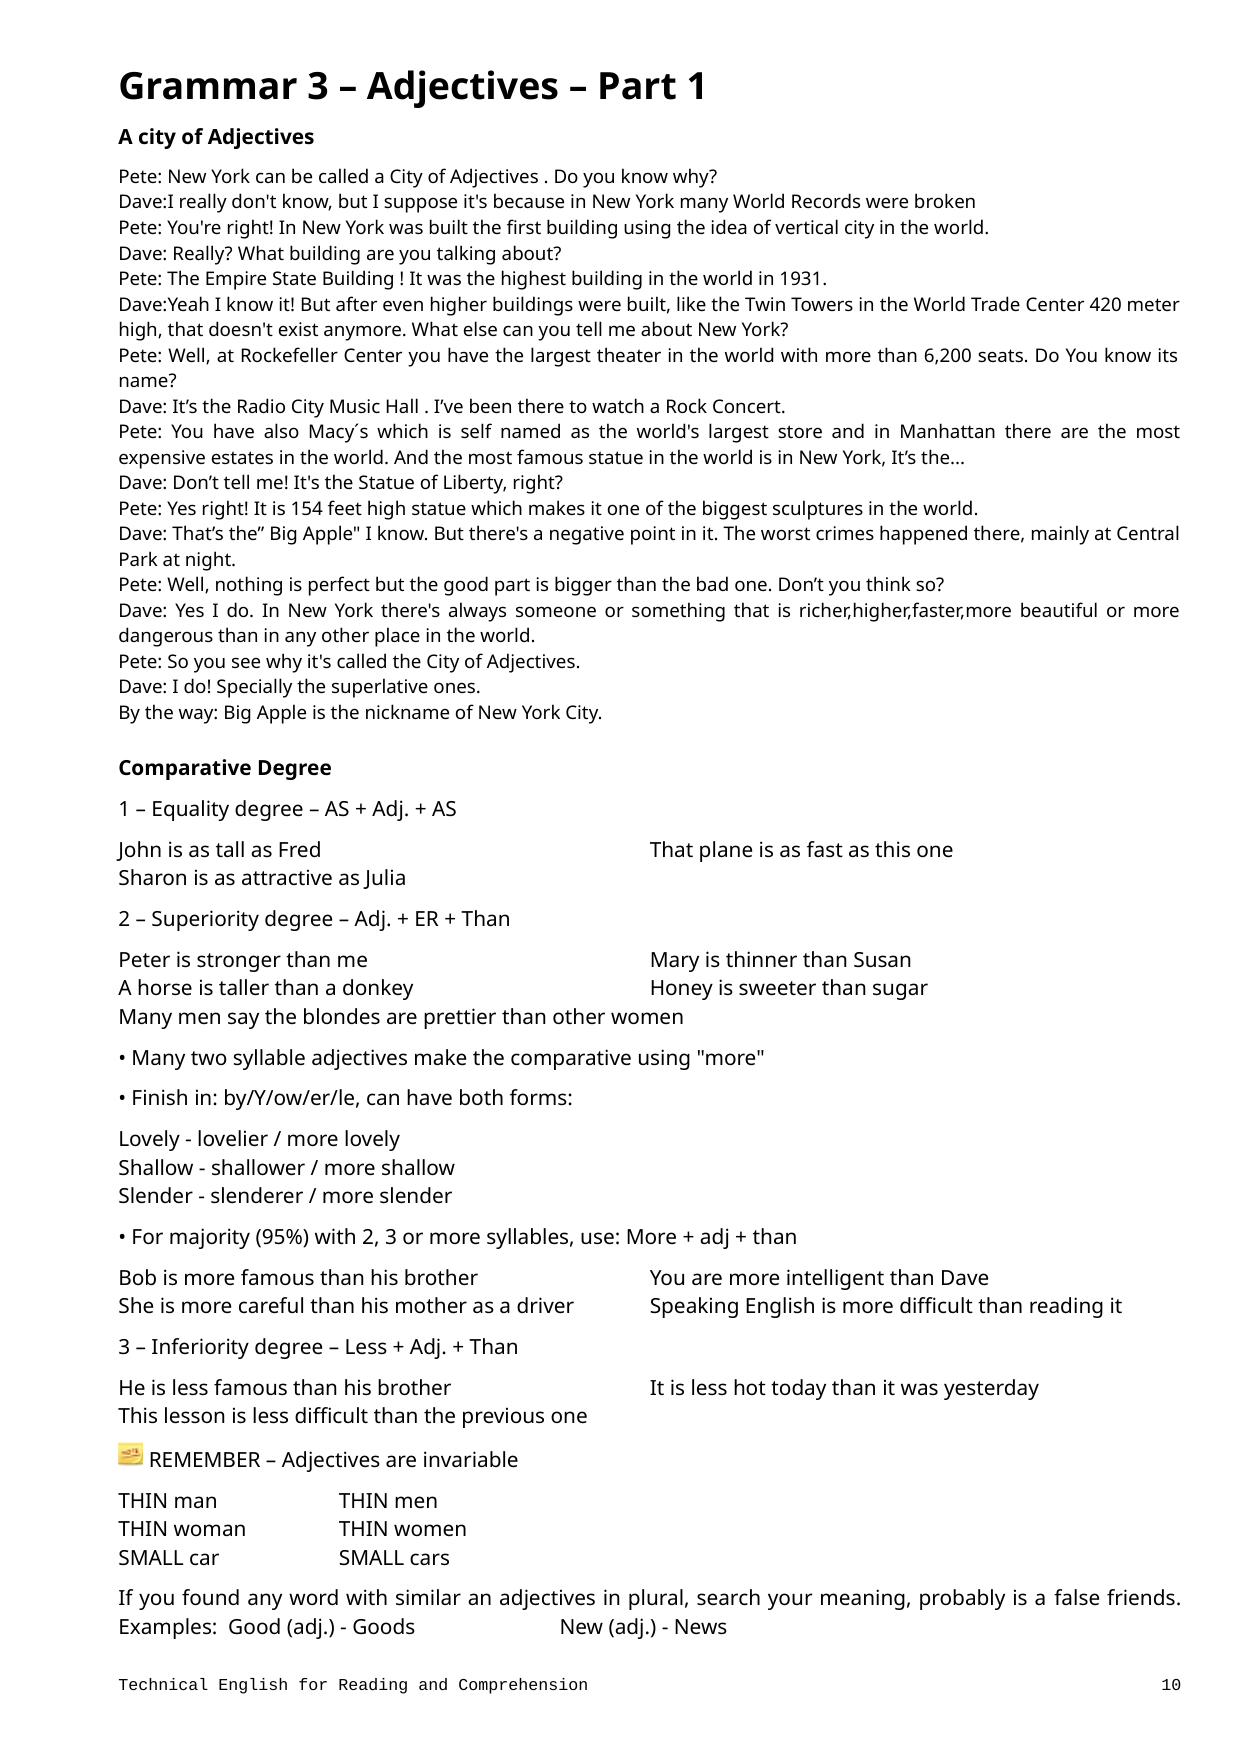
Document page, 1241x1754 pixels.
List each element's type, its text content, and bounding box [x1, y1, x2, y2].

text REMEMBER – Adjectives are invariable [118, 1442, 1181, 1473]
text 3 – Inferiority degree – Less + Adj. + Than [118, 1332, 1181, 1361]
text Honey is sweeter than sugar [649, 973, 1181, 1002]
text Comparative Degree [118, 753, 1181, 782]
text She is more careful than his mother as a driver [118, 1291, 649, 1320]
text Pete: Well, at Rockefeller Center you have the largest theater in the world with more than 6,200 seats. Do You know its name? [118, 342, 1181, 393]
text THIN woman THIN women [118, 1514, 1181, 1543]
text Dave: Really? What building are you talking about? [118, 240, 1181, 265]
text Shallow - shallower / more shallow [118, 1153, 1181, 1181]
text Speaking English is more difficult than reading it [649, 1291, 1181, 1320]
text SMALL car SMALL cars [118, 1543, 1181, 1571]
text You are more intelligent than Dave [649, 1263, 1181, 1291]
text Peter is stronger than me [118, 945, 649, 973]
text That plane is as fast as this one [649, 835, 1181, 863]
text Pete: You're right! In New York was built the first building using the idea of vertical city in the world. [118, 214, 1181, 240]
picture [118, 1442, 144, 1468]
text Pete: You have also Macy´s which is self named as the world's largest store and in Manhattan there are the most expensive estates in the world. And the most famous statue in the world is in New York, It’s the... [118, 418, 1181, 469]
text Dave:I really don't know, but I suppose it's because in New York many World Records were broken [118, 189, 1181, 214]
text Bob is more famous than his brother [118, 1263, 649, 1291]
text Dave: Don’t tell me! It's the Statue of Liberty, right? [118, 469, 1181, 495]
text Pete: So you see why it's called the City of Adjectives. [118, 648, 1181, 674]
text Slender - slenderer / more slender [118, 1181, 1181, 1210]
text This lesson is less difficult than the previous one [118, 1401, 1181, 1430]
text • Finish in: by/Y/ow/er/le, can have both forms: [118, 1083, 1181, 1112]
text 2 – Superiority degree – Adj. + ER + Than [118, 904, 1181, 933]
text Dave: It’s the Radio City Music Hall . I’ve been there to watch a Rock Concert. [118, 393, 1181, 418]
text It is less hot today than it was yesterday [649, 1373, 1181, 1401]
text Pete: New York can be called a City of Adjectives . Do you know why? [118, 163, 1181, 189]
text Many men say the blondes are prettier than other women [118, 1002, 1181, 1030]
text John is as tall as Fred [118, 835, 649, 863]
text Dave: That’s the” Big Apple" I know. But there's a negative point in it. The worst crimes happened there, mainly at Central Park at night. [118, 521, 1181, 572]
text Pete: Well, nothing is perfect but the good part is bigger than the bad one. Don’t you think so? [118, 572, 1181, 597]
text THIN man THIN men [118, 1486, 1181, 1514]
text • Many two syllable adjectives make the comparative using "more" [118, 1043, 1181, 1071]
text If you found any word with similar an adjectives in plural, search your meaning, probably is a false friends. Examples: Good (adj.) - Goods New (adj.) - News [118, 1583, 1181, 1640]
text • For majority (95%) with 2, 3 or more syllables, use: More + adj + than [118, 1222, 1181, 1251]
text A horse is taller than a donkey [118, 973, 649, 1002]
text Pete: Yes right! It is 154 feet high statue which makes it one of the biggest sculptures in the world. [118, 495, 1181, 521]
text 1 – Equality degree – AS + Adj. + AS [118, 794, 1181, 822]
text He is less famous than his brother [118, 1373, 649, 1401]
text Dave:Yeah I know it! But after even higher buildings were built, like the Twin Towers in the World Trade Center 420 meter high, that doesn't exist anymore. What else can you tell me about New York? [118, 291, 1181, 342]
text Sharon is as attractive as Julia [118, 863, 1181, 892]
text Pete: The Empire State Building ! It was the highest building in the world in 1931. [118, 265, 1181, 291]
text Lovely - lovelier / more lovely [118, 1124, 1181, 1153]
text By the way: Big Apple is the nickname of New York City. [118, 699, 1181, 725]
text Dave: I do! Specially the superlative ones. [118, 674, 1181, 699]
text A city of Adjectives [118, 122, 1181, 151]
text Mary is thinner than Susan [649, 945, 1181, 973]
text Dave: Yes I do. In New York there's always someone or something that is richer,higher,faster,more beautiful or more dangerous than in any other place in the world. [118, 597, 1181, 648]
subtitle Grammar 3 – Adjectives – Part 1 [118, 59, 1181, 110]
